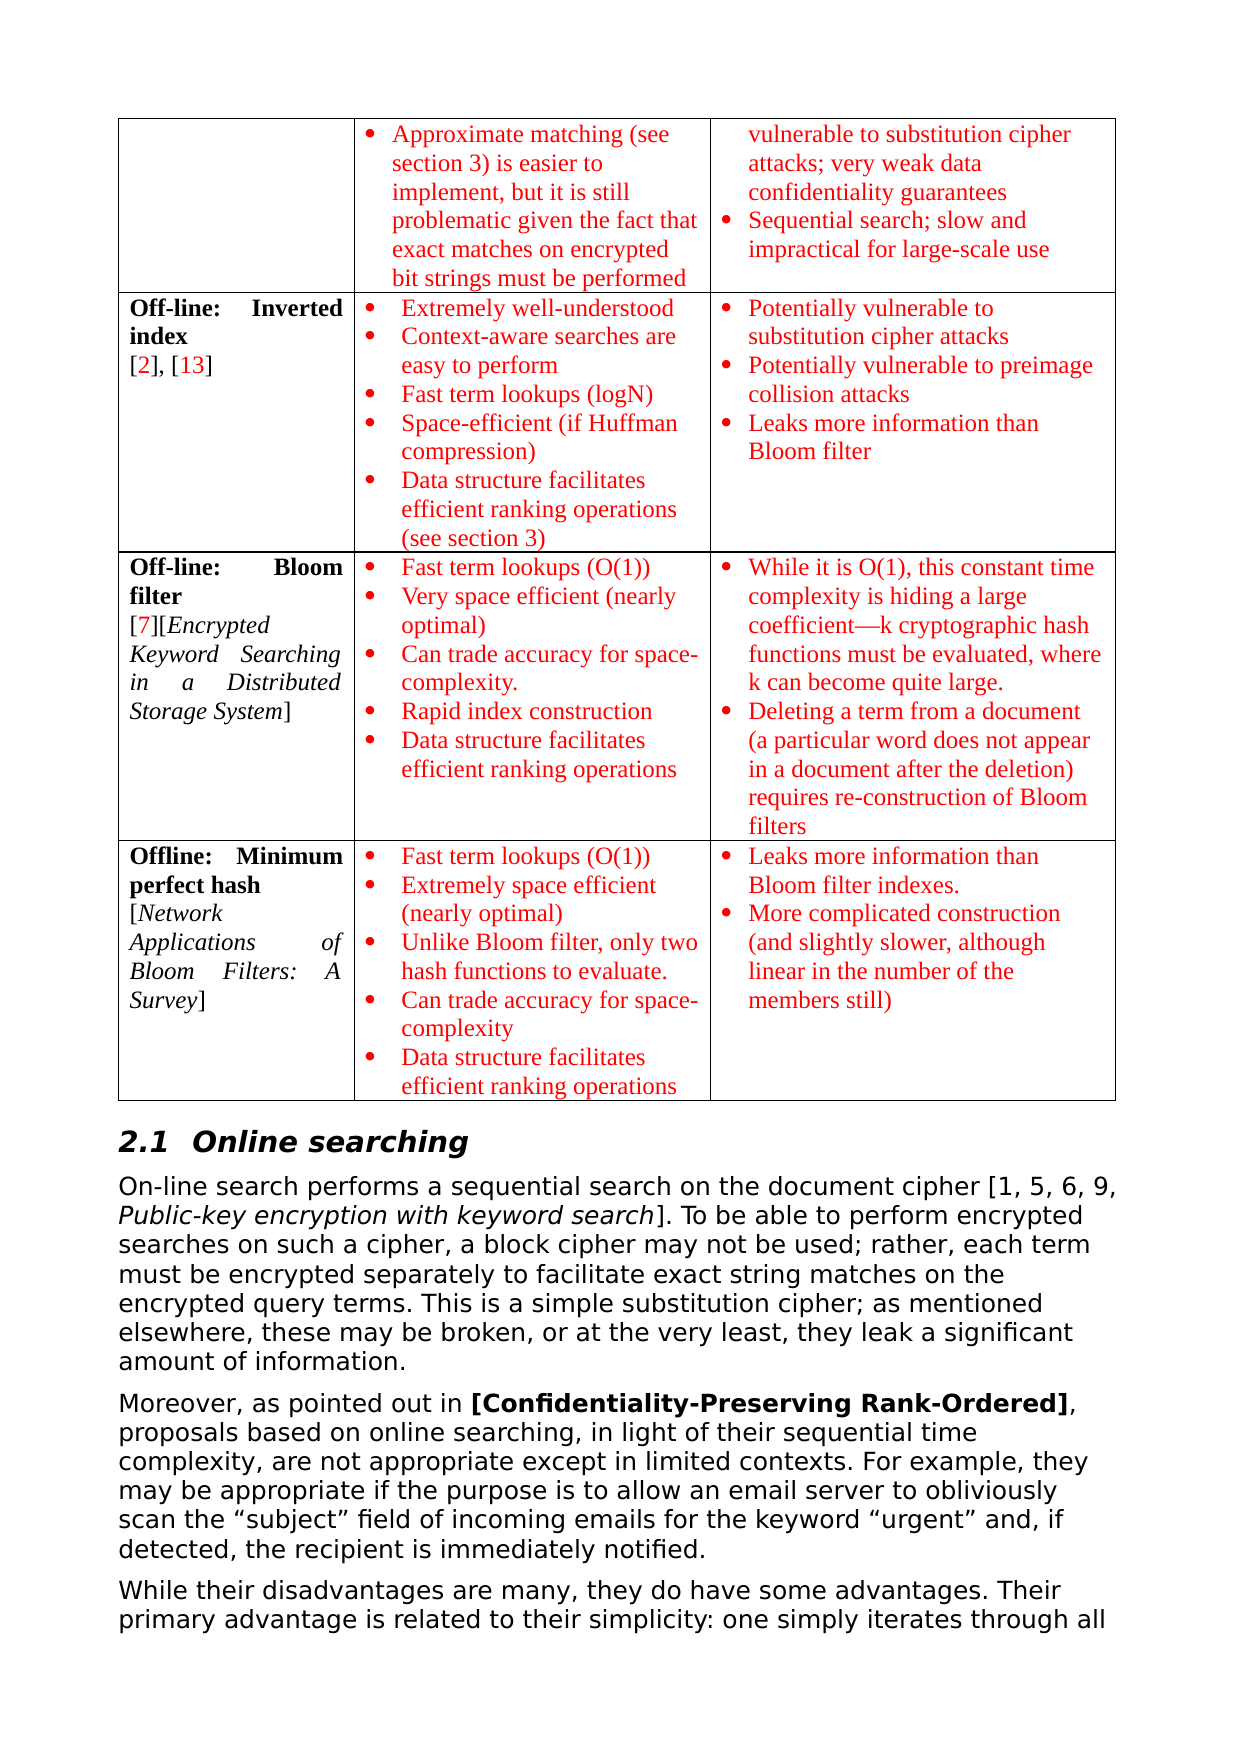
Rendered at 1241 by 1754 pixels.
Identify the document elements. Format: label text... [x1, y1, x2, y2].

table_cell Fast term lookups (O(1)) Very space efficient (nearly optimal) Can trade accuracy for space-complexity. Rapid index construction Data structure facilitates efficient ranking operations [355, 553, 710, 840]
table_cell Exact phrase matching is easy—does not blow up size like in other solutions. Approximate matching (see section 3) is easier to implement, but it is still problematic given the fact that exact matches on encrypted bit strings must be performed [355, 119, 710, 292]
table_cell While it is O(1), this constant time complexity is hiding a large coefficient—k cryptographic hash functions must be evaluated, where k can become quite large. Deleting a term from a document (a particular word does not appear in a document after the deletion) requires re-construction of Bloom filters [711, 553, 1115, 840]
table_cell [119, 119, 354, 292]
table_cell Potentially vulnerable to substitution cipher attacks Potentially vulnerable to preimage collision attacks Leaks more information than Bloom filter [711, 293, 1115, 551]
table_cell vulnerable to substitution cipher attacks; very weak data confidentiality guarantees Sequential search; slow and impractical for large-scale use [711, 119, 1115, 292]
table_cell Offline: Minimum perfect hash [Network Applications of Bloom Filters: A Survey] [119, 841, 354, 1100]
text On-line search performs a sequential search on the document cipher [1, 5, 6, 9, Public-key encryption with keyword search]. To be able to perform encrypted searches on such a cipher, a block cipher may not be used; rather, each term must be encrypted separately to facilitate exact string matches on the encrypted query terms. This is a simple substitution cipher; as mentioned elsewhere, these may be broken, or at the very least, they leak a significant amount of information. [118, 1172, 1122, 1376]
table_cell Extremely well-understood Context-aware searches are easy to perform Fast term lookups (logN) Space-efficient (if Huffman compression) Data structure facilitates efficient ranking operations (see section 3) [355, 293, 710, 551]
table_cell Fast term lookups (O(1)) Extremely space efficient (nearly optimal) Unlike Bloom filter, only two hash functions to evaluate. Can trade accuracy for space-complexity Data structure facilitates efficient ranking operations [355, 841, 710, 1100]
text Moreover, as pointed out in [Confidentiality-Preserving Rank-Ordered], proposals based on online searching, in light of their sequential time complexity, are not appropriate except in limited contexts. For example, they may be appropriate if the purpose is to allow an email server to obliviously scan the “subject” field of incoming emails for the keyword “urgent” and, if detected, the recipient is immediately notified. [118, 1389, 1122, 1564]
subtitle Online searching [118, 1126, 1122, 1160]
table_cell Leaks more information than Bloom filter indexes. More complicated construction (and slightly slower, although linear in the number of the members still) [711, 841, 1115, 1100]
text While their disadvantages are many, they do have some advantages. Their primary advantage is related to their simplicity: one simply iterates through all [118, 1576, 1122, 1635]
table_cell Off-line: Bloom filter [7][Encrypted Keyword Searching in a Distributed Storage System] [119, 553, 354, 840]
table_cell Off-line: Inverted index [2], [13] [119, 293, 354, 551]
